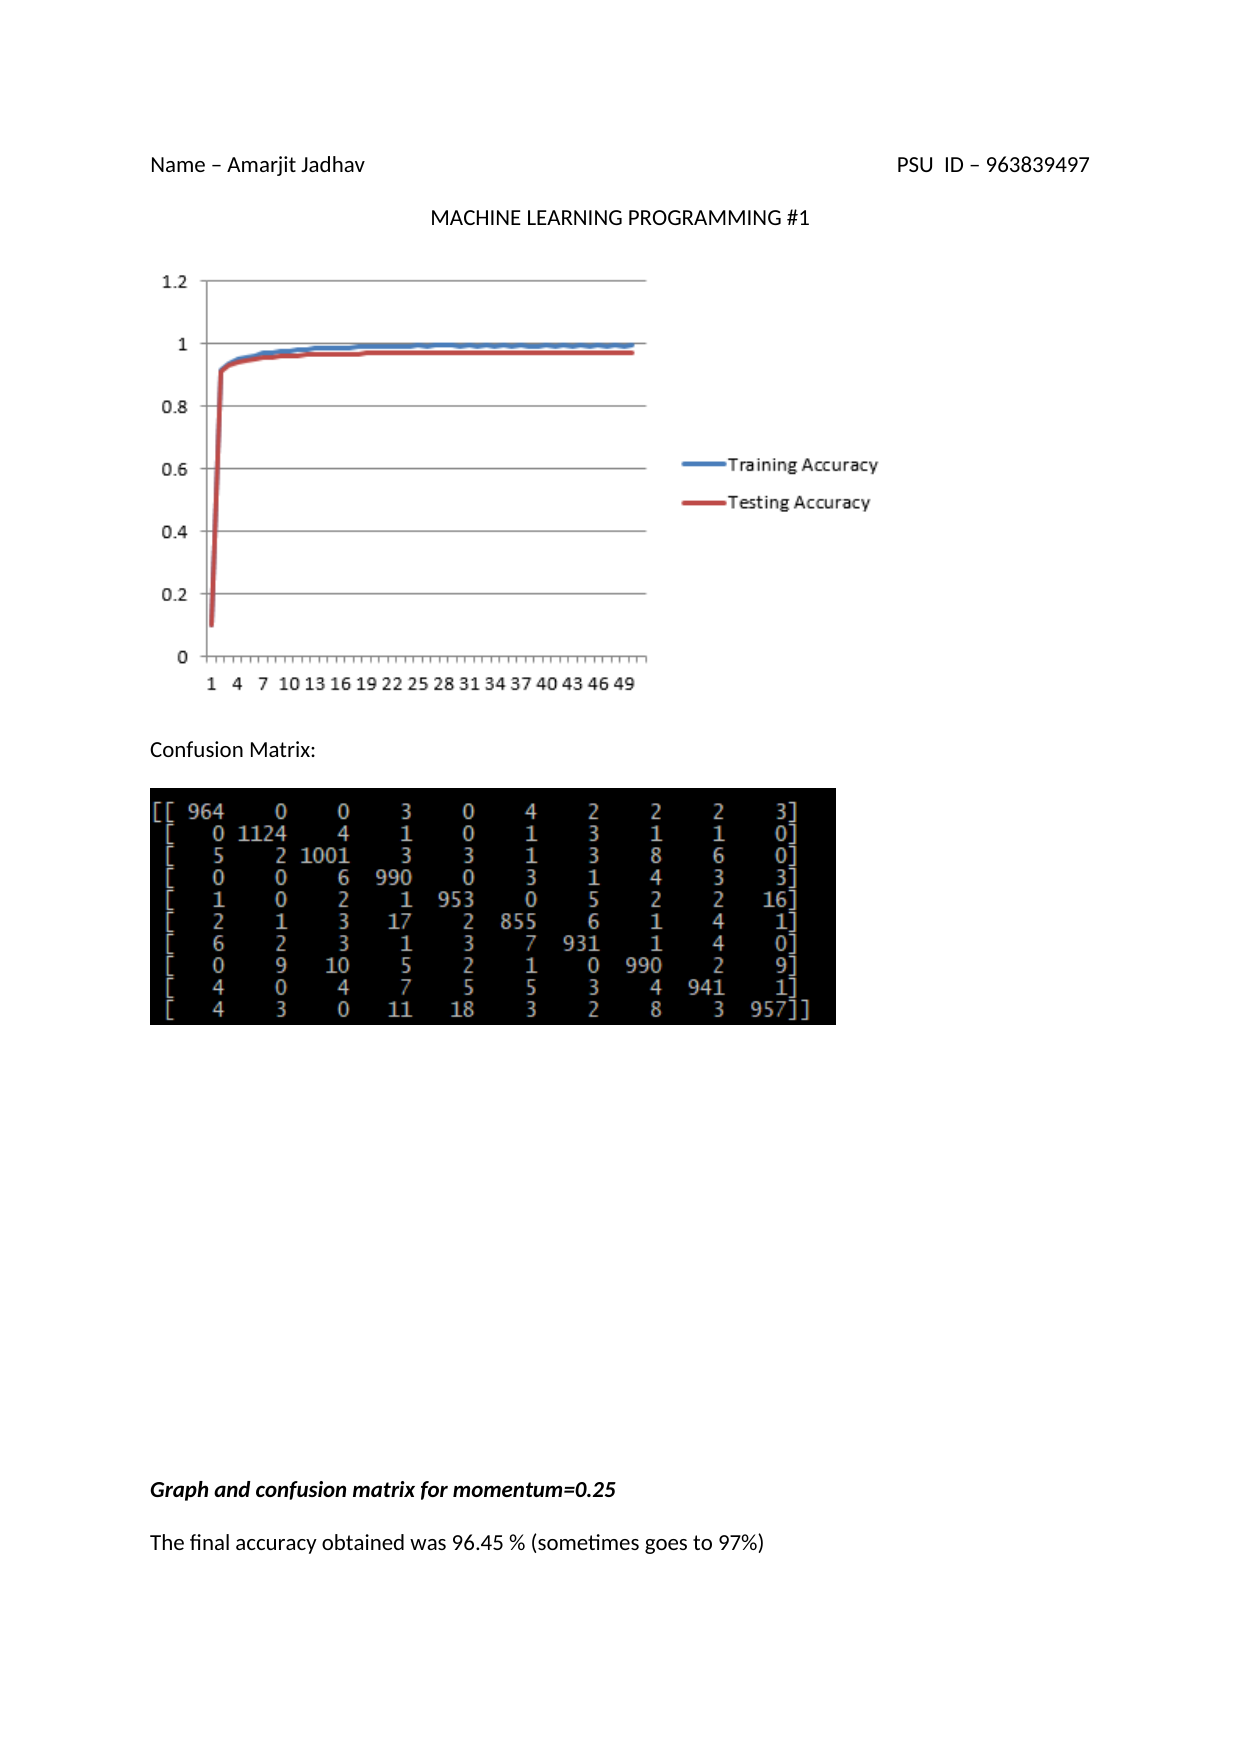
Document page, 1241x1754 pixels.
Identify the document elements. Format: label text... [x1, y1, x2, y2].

text Graph and confusion matrix for momentum=0.25 [150, 1475, 1090, 1503]
picture [150, 260, 899, 709]
text The final accuracy obtained was 96.45 % (sometimes goes to 97%) [150, 1528, 1090, 1556]
picture [150, 788, 836, 1025]
text Confusion Matrix: [150, 736, 1090, 763]
